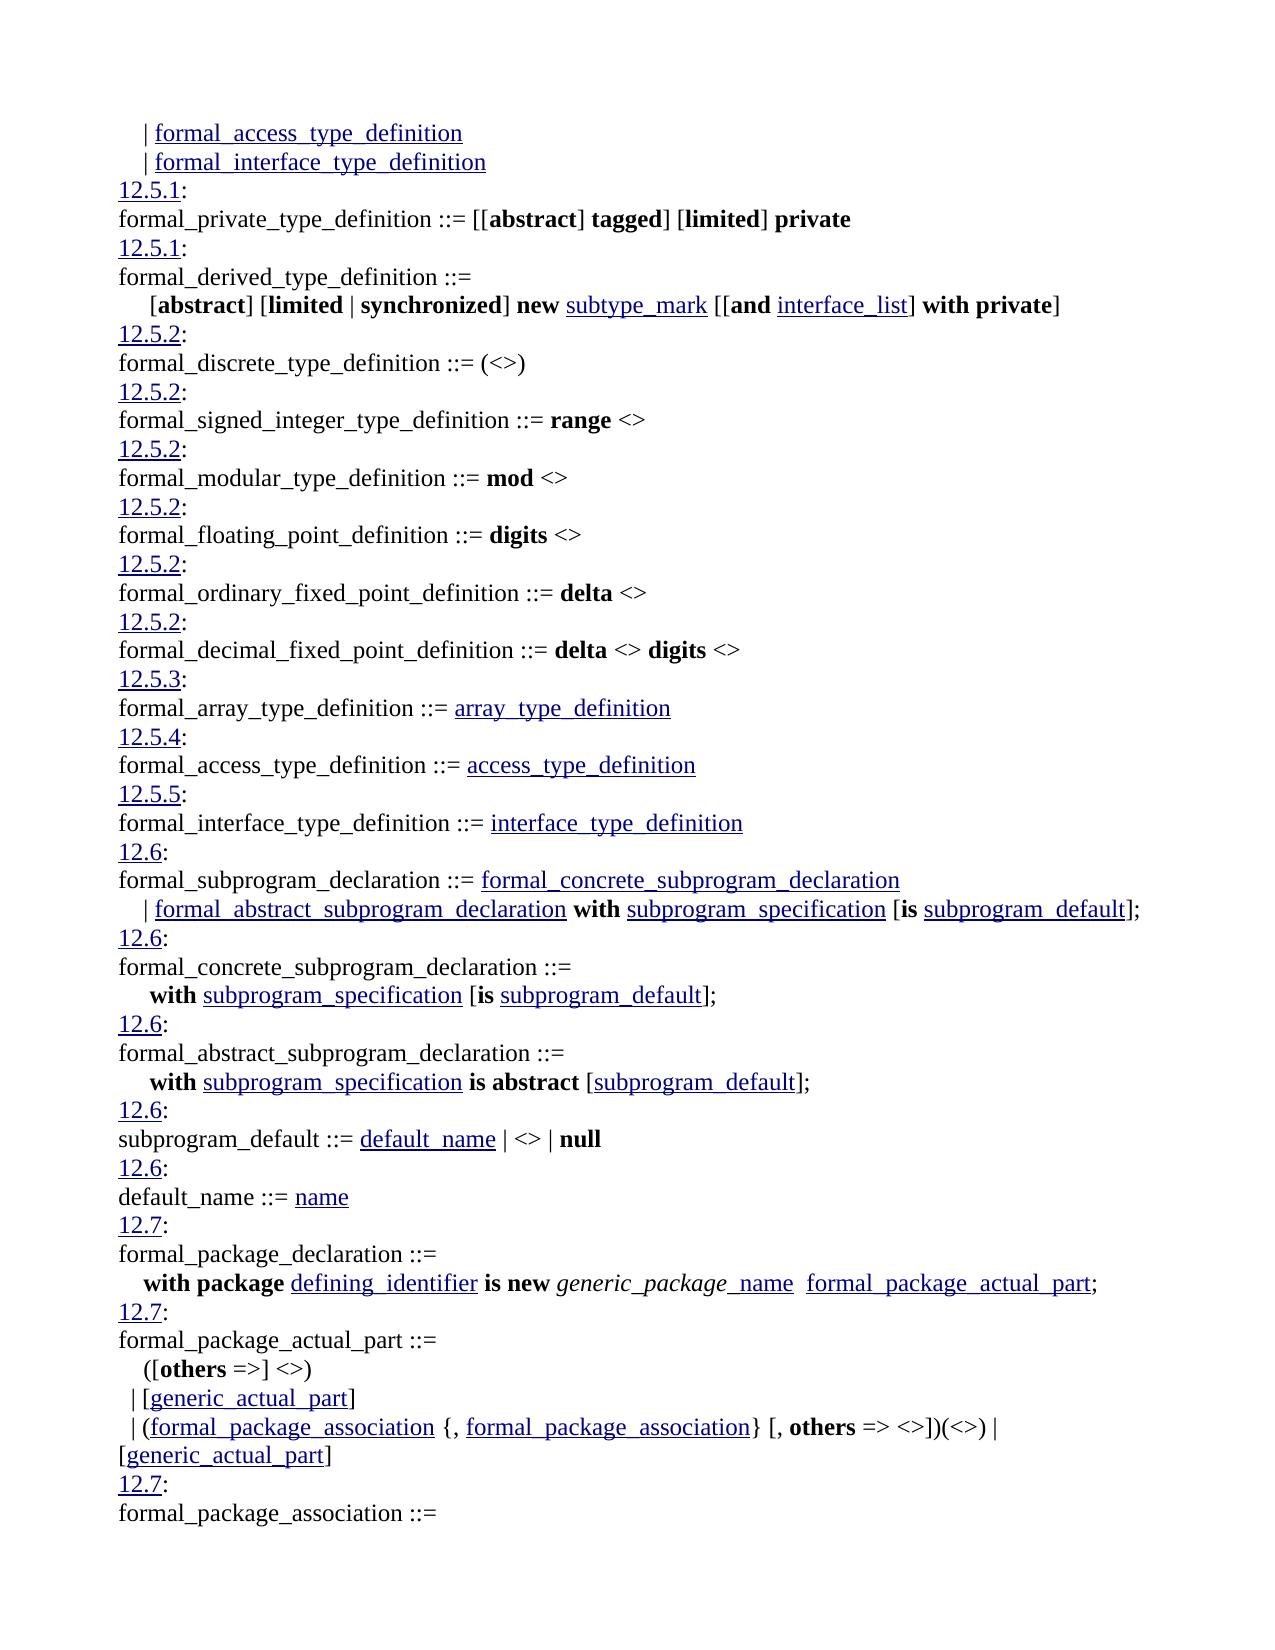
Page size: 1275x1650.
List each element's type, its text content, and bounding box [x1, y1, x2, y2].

text 12.6: default_name ::= name [118, 1153, 1157, 1211]
text 12.5.2: formal_discrete_type_definition ::= (<>) [118, 319, 1157, 377]
text 12.5.5: formal_interface_type_definition ::= interface_type_definition [118, 779, 1157, 837]
text 12.5.4: formal_access_type_definition ::= access_type_definition [118, 722, 1157, 779]
text 12.5.2: formal_decimal_fixed_point_definition ::= delta <> digits <> [118, 607, 1157, 664]
text 12.5.1: formal_derived_type_definition ::= [abstract] [limited | synchronized] new subtype_mark [[and interface_list] with private] [118, 233, 1157, 319]
text 12.5.2: formal_signed_integer_type_definition ::= range <> [118, 377, 1157, 434]
text 12.5.2: formal_ordinary_fixed_point_definition ::= delta <> [118, 549, 1157, 607]
text 12.6: subprogram_default ::= default_name | <> | null [118, 1096, 1157, 1153]
text 12.5.2: formal_modular_type_definition ::= mod <> [118, 434, 1157, 492]
text 12.6: formal_abstract_subprogram_declaration ::= with subprogram_specification is abstract [subprogram_default]; [118, 1009, 1157, 1096]
text 12.5.3: formal_array_type_definition ::= array_type_definition [118, 664, 1157, 722]
text 12.7: formal_package_actual_part ::= ([others =>] <>) | [generic_actual_part] | (formal_package_association {, formal_package_association} [, others => <>])(<>) | [generic_actual_part] [118, 1297, 1157, 1469]
text 12.5.1: formal_private_type_definition ::= [[abstract] tagged] [limited] private [118, 176, 1157, 233]
text | formal_access_type_definition | formal_interface_type_definition [118, 118, 1157, 176]
text 12.6: formal_subprogram_declaration ::= formal_concrete_subprogram_declaration | formal_abstract_subprogram_declaration with subprogram_specification [is subprogram_default]; [118, 837, 1157, 923]
text 12.6: formal_concrete_subprogram_declaration ::= with subprogram_specification [is subprogram_default]; [118, 923, 1157, 1009]
text 12.7: formal_package_association ::= [118, 1469, 1157, 1527]
text 12.5.2: formal_floating_point_definition ::= digits <> [118, 492, 1157, 549]
text 12.7: formal_package_declaration ::= with package defining_identifier is new generic_package_name formal_package_actual_part; [118, 1211, 1157, 1297]
